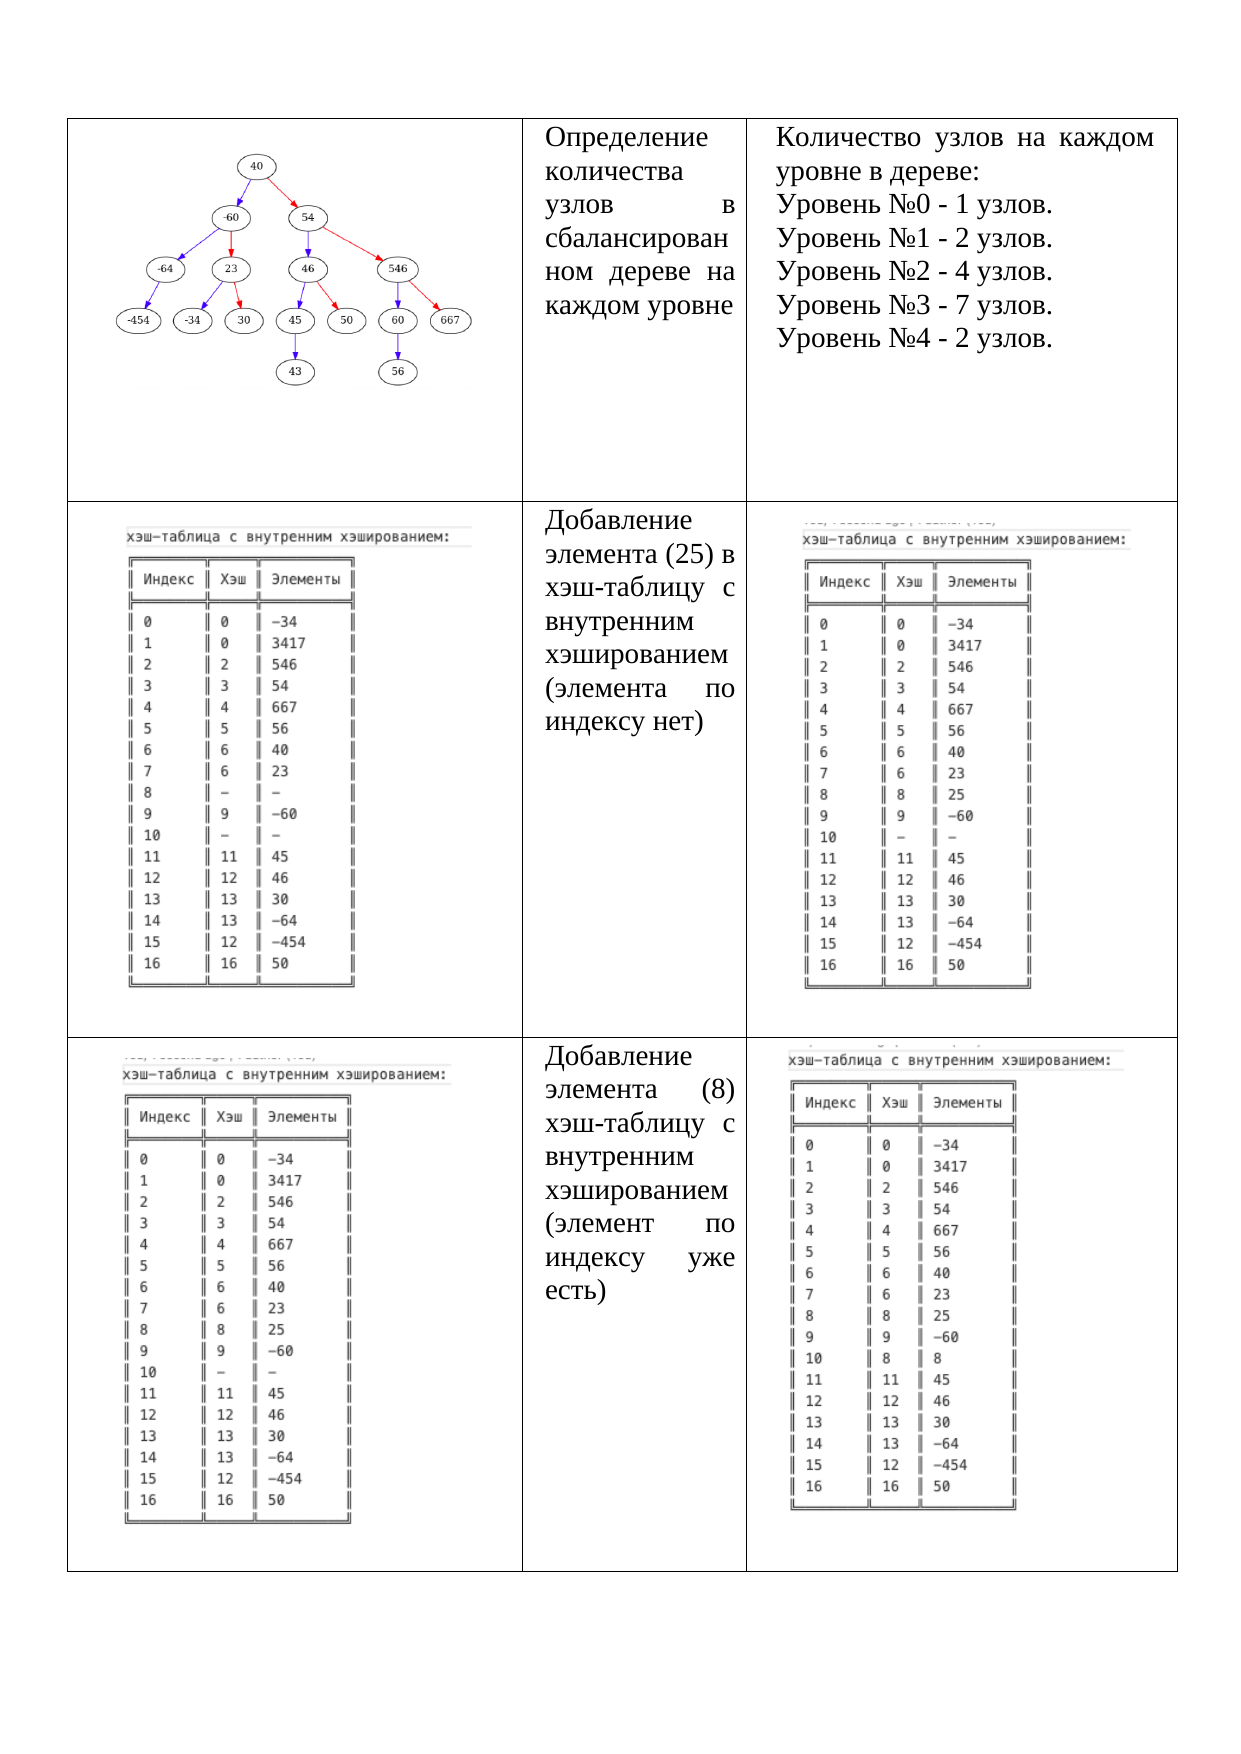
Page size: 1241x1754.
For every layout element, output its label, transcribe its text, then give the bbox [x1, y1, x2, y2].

table_cell Количество узлов на каждом уровне в дереве: Уровень №0 - 1 узлов. Уровень №1 - 2 узлов. Уровень №2 - 4 узлов. Уровень №3 - 7 узлов. Уровень №4 - 2 узлов. [747, 119, 1177, 501]
table_cell [68, 1038, 522, 1571]
table_cell [747, 1038, 1177, 1571]
picture [793, 523, 1132, 1002]
table_cell [68, 502, 522, 1037]
picture [113, 1058, 452, 1537]
table_cell Добавление элемента (8) хэш-таблицу с внутренним хэшированием (элемент по индексу уже есть) [523, 1038, 746, 1571]
picture [780, 1045, 1124, 1521]
picture [117, 526, 472, 1004]
table_cell Определение количества узлов в сбалансированном дереве на каждом уровне [523, 119, 746, 501]
table_cell Добавление элемента (25) в хэш-таблицу с внутренним хэшированием (элемента по индексу нет) [523, 502, 746, 1037]
table_cell [747, 502, 1177, 1037]
picture [115, 148, 474, 392]
table_cell [68, 119, 522, 501]
